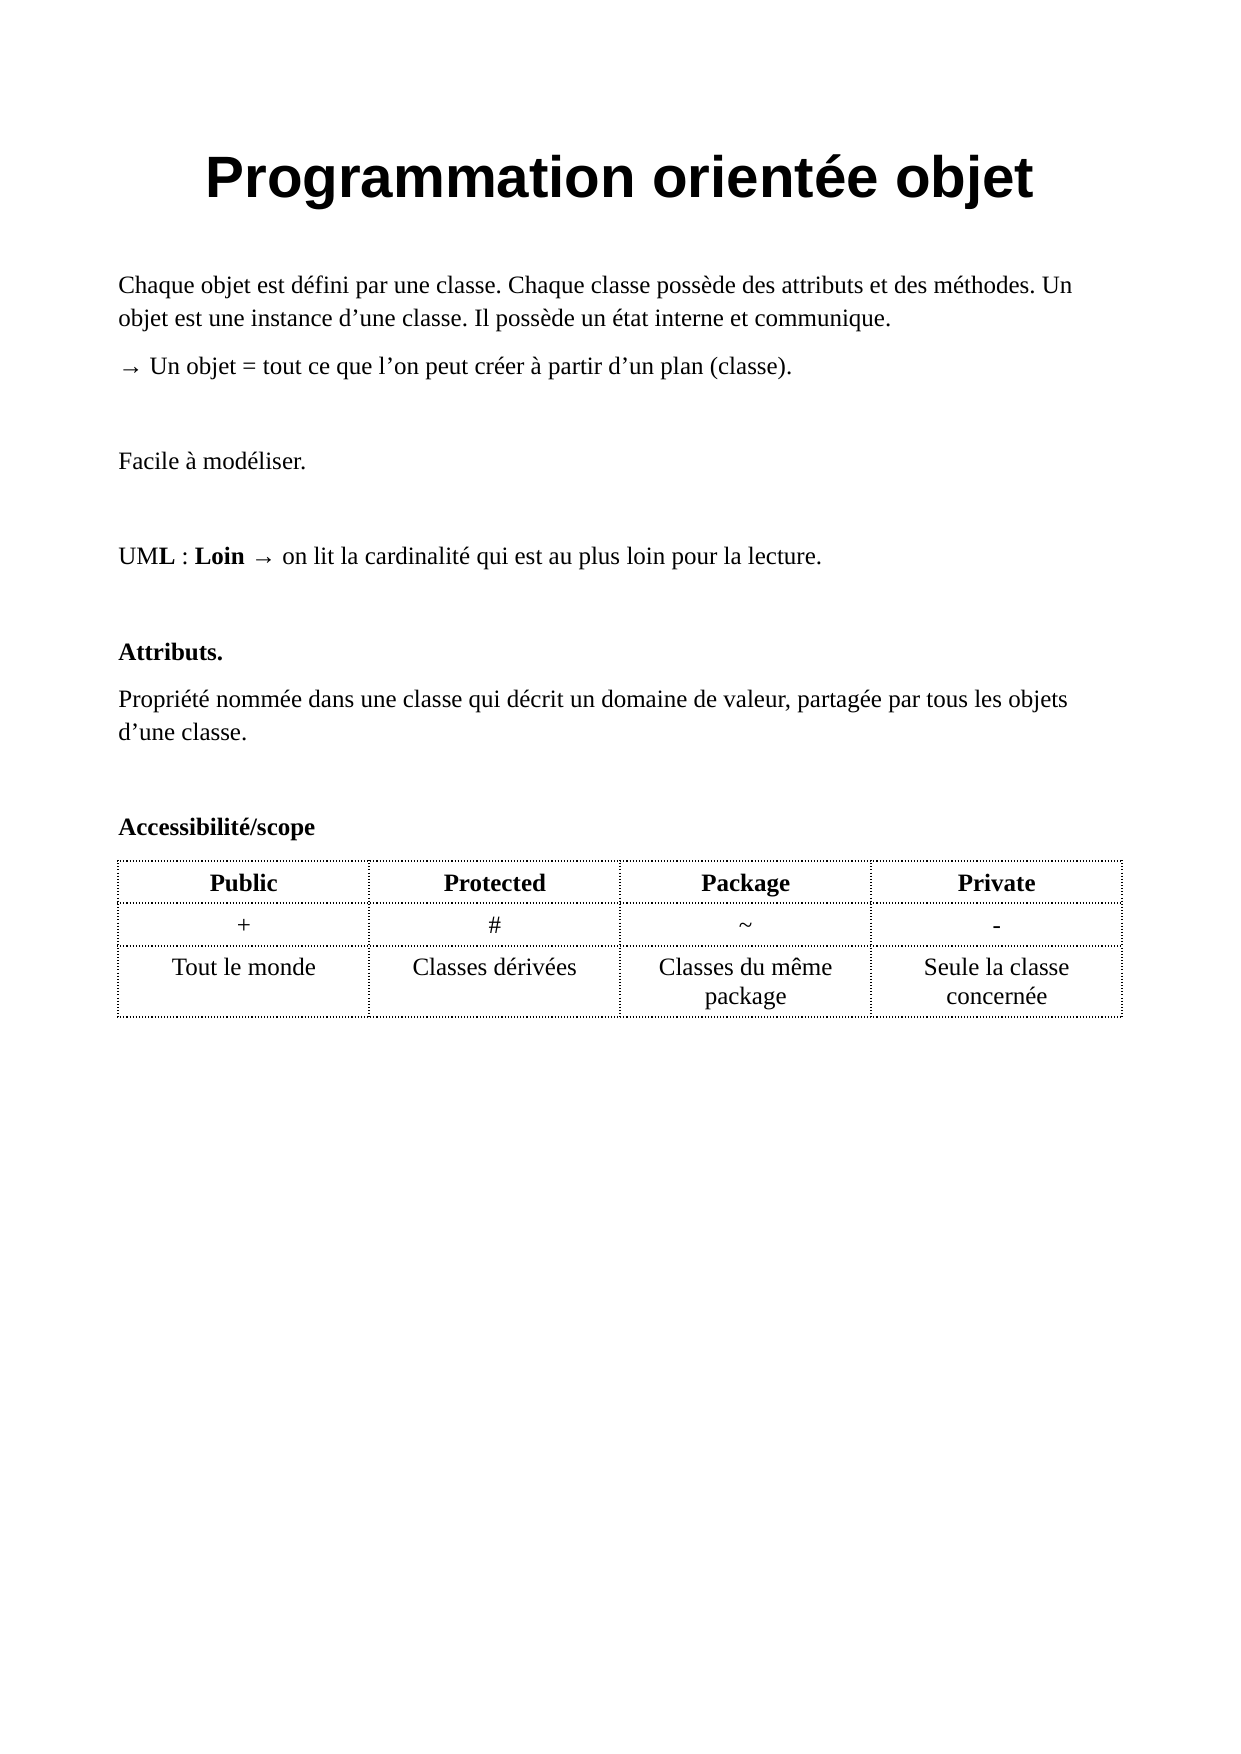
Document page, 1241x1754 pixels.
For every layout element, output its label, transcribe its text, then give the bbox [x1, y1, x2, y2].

text Facile à modéliser. [118, 446, 1122, 475]
table_header Protected [369, 860, 620, 902]
table_cell # [369, 902, 620, 944]
table_cell - [871, 902, 1122, 944]
text Propriété nommée dans une classe qui décrit un domaine de valeur, partagée par tous les objets d’une classe. [118, 684, 1122, 746]
table_header Public [118, 860, 369, 902]
title Programmation orientée objet [118, 143, 1122, 210]
text Attributs. [118, 637, 1122, 665]
text → Un objet = tout ce que l’on peut créer à partir d’un plan (classe). [118, 351, 1122, 380]
table_header Private [871, 860, 1122, 902]
text UML : Loin → on lit la cardinalité qui est au plus loin pour la lecture. [118, 541, 1122, 570]
table_cell + [118, 902, 369, 944]
table_cell Classes du même package [620, 945, 871, 1016]
table_header Package [620, 860, 871, 902]
table_cell ~ [620, 902, 871, 944]
text Chaque objet est défini par une classe. Chaque classe possède des attributs et des méthodes. Un objet est une instance d’une classe. Il possède un état interne et communique. [118, 270, 1122, 332]
table_cell Classes dérivées [369, 945, 620, 1016]
table_cell Tout le monde [118, 945, 369, 1016]
text Accessibilité/scope [118, 812, 1122, 841]
table_cell Seule la classe concernée [871, 945, 1122, 1016]
